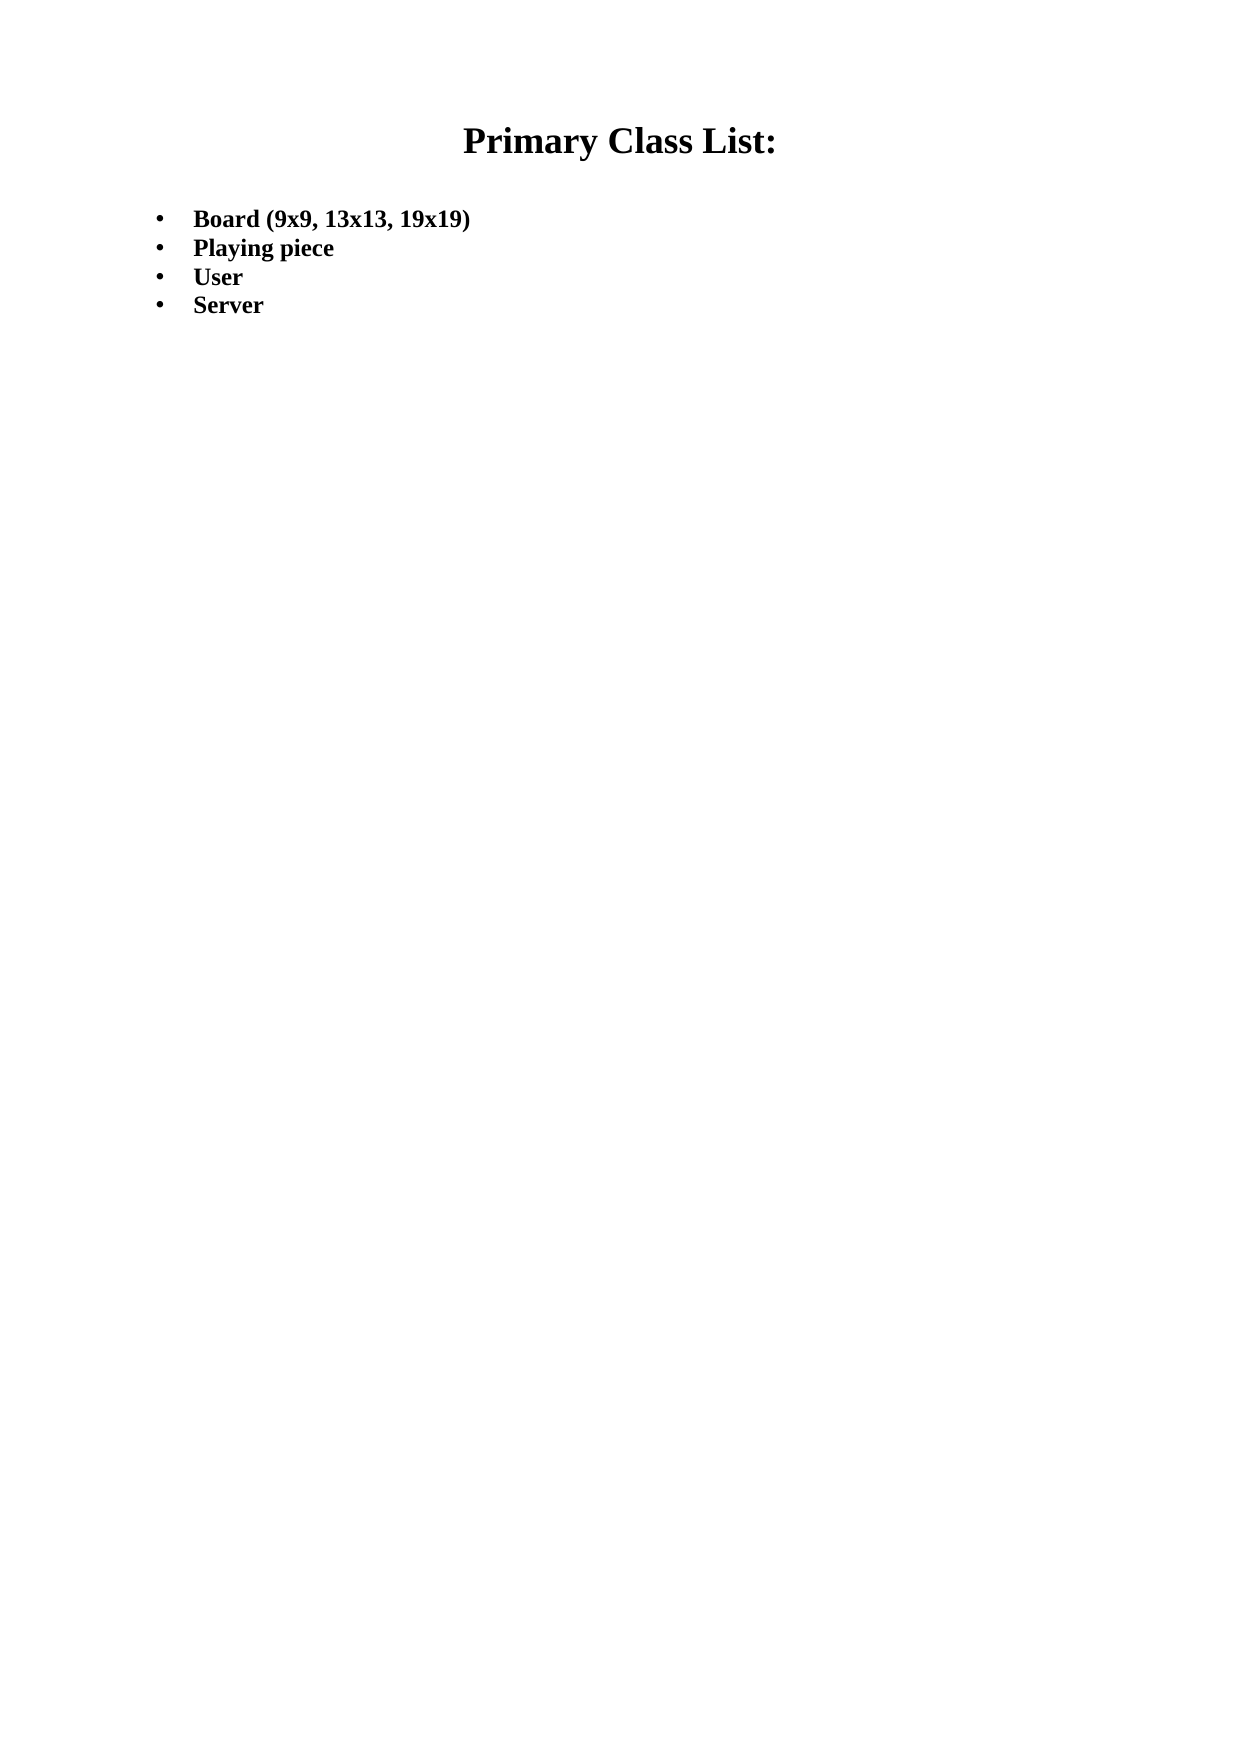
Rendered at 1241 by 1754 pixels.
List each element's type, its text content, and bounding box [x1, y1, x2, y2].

text Primary Class List: [118, 118, 1122, 161]
list User [156, 262, 1122, 291]
list Board (9x9, 13x13, 19x19) [156, 204, 1122, 233]
list Server [156, 291, 1122, 319]
list Playing piece [156, 233, 1122, 262]
